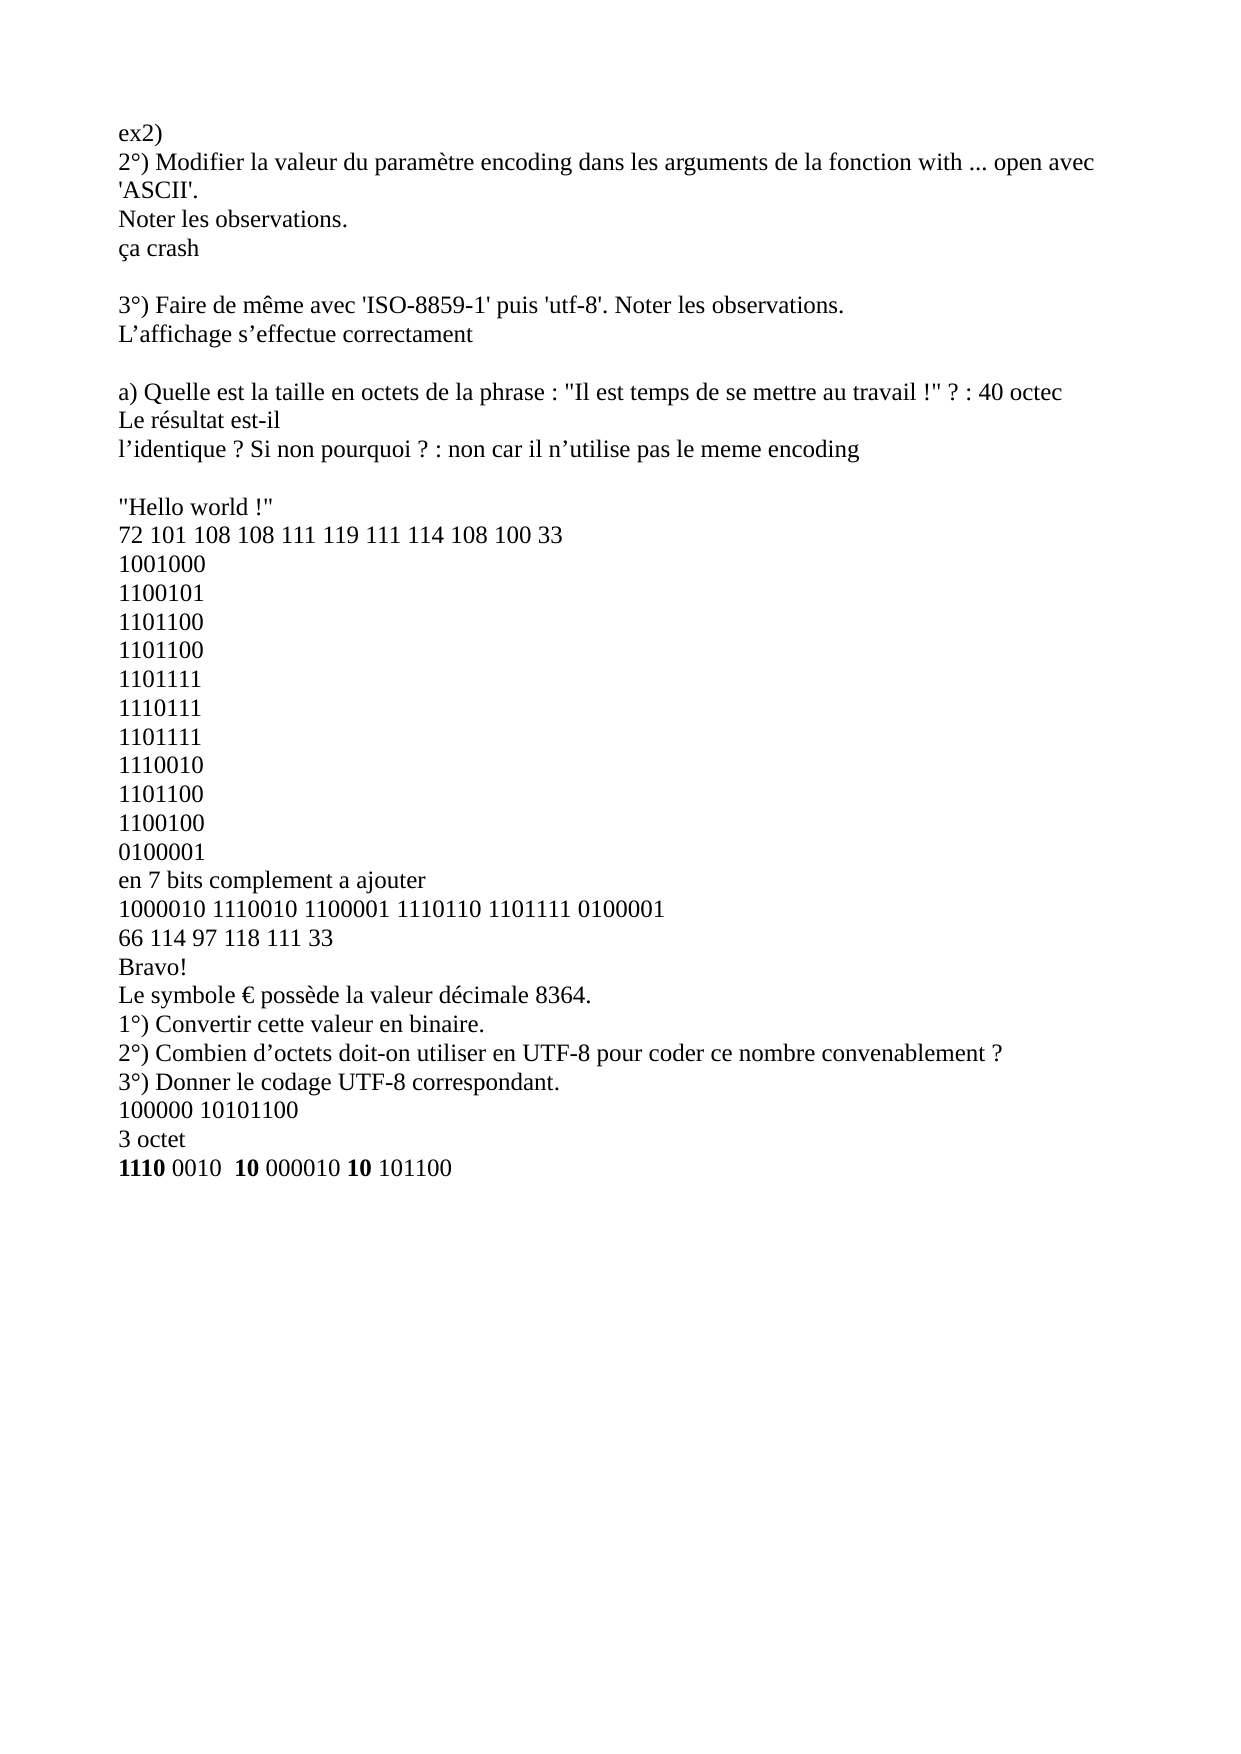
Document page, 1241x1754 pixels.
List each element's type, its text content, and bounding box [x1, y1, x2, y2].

text 1101111 [118, 722, 1122, 751]
text 100000 10101100 [118, 1096, 1122, 1124]
text a) Quelle est la taille en octets de la phrase : "Il est temps de se mettre au travail !" ? : 40 octec [118, 377, 1122, 406]
text L’affichage s’effectue correctament [118, 319, 1122, 348]
text 1110 0010 10 000010 10 101100 [118, 1153, 1122, 1182]
text 1101100 [118, 607, 1122, 636]
text en 7 bits complement a ajouter [118, 866, 1122, 894]
text 2°) Combien d’octets doit-on utiliser en UTF-8 pour coder ce nombre convenablement ? [118, 1038, 1122, 1067]
text ex2) [118, 118, 1122, 147]
text Le symbole € possède la valeur décimale 8364. [118, 981, 1122, 1009]
text Bravo! [118, 952, 1122, 981]
text 1110111 [118, 693, 1122, 722]
text 1100100 [118, 808, 1122, 837]
text 3°) Donner le codage UTF-8 correspondant. [118, 1067, 1122, 1096]
text 1101100 [118, 779, 1122, 808]
text 0100001 [118, 837, 1122, 866]
text 1110010 [118, 751, 1122, 779]
text ça crash [118, 233, 1122, 262]
text 3 octet [118, 1124, 1122, 1153]
text 2°) Modifier la valeur du paramètre encoding dans les arguments de la fonction with ... open avec 'ASCII'. [118, 147, 1122, 204]
text 72 101 108 108 111 119 111 114 108 100 33 [118, 521, 1122, 549]
text 1100101 [118, 578, 1122, 607]
text 1000010 1110010 1100001 1110110 1101111 0100001 [118, 894, 1122, 923]
text 1001000 [118, 549, 1122, 578]
text 1101100 [118, 636, 1122, 664]
text 1101111 [118, 664, 1122, 693]
text Le résultat est-il [118, 406, 1122, 434]
text l’identique ? Si non pourquoi ? : non car il n’utilise pas le meme encoding [118, 434, 1122, 463]
text 3°) Faire de même avec 'ISO-8859-1' puis 'utf-8'. Noter les observations. [118, 291, 1122, 319]
text Noter les observations. [118, 204, 1122, 233]
text 1°) Convertir cette valeur en binaire. [118, 1009, 1122, 1038]
text "Hello world !" [118, 492, 1122, 521]
text 66 114 97 118 111 33 [118, 923, 1122, 952]
